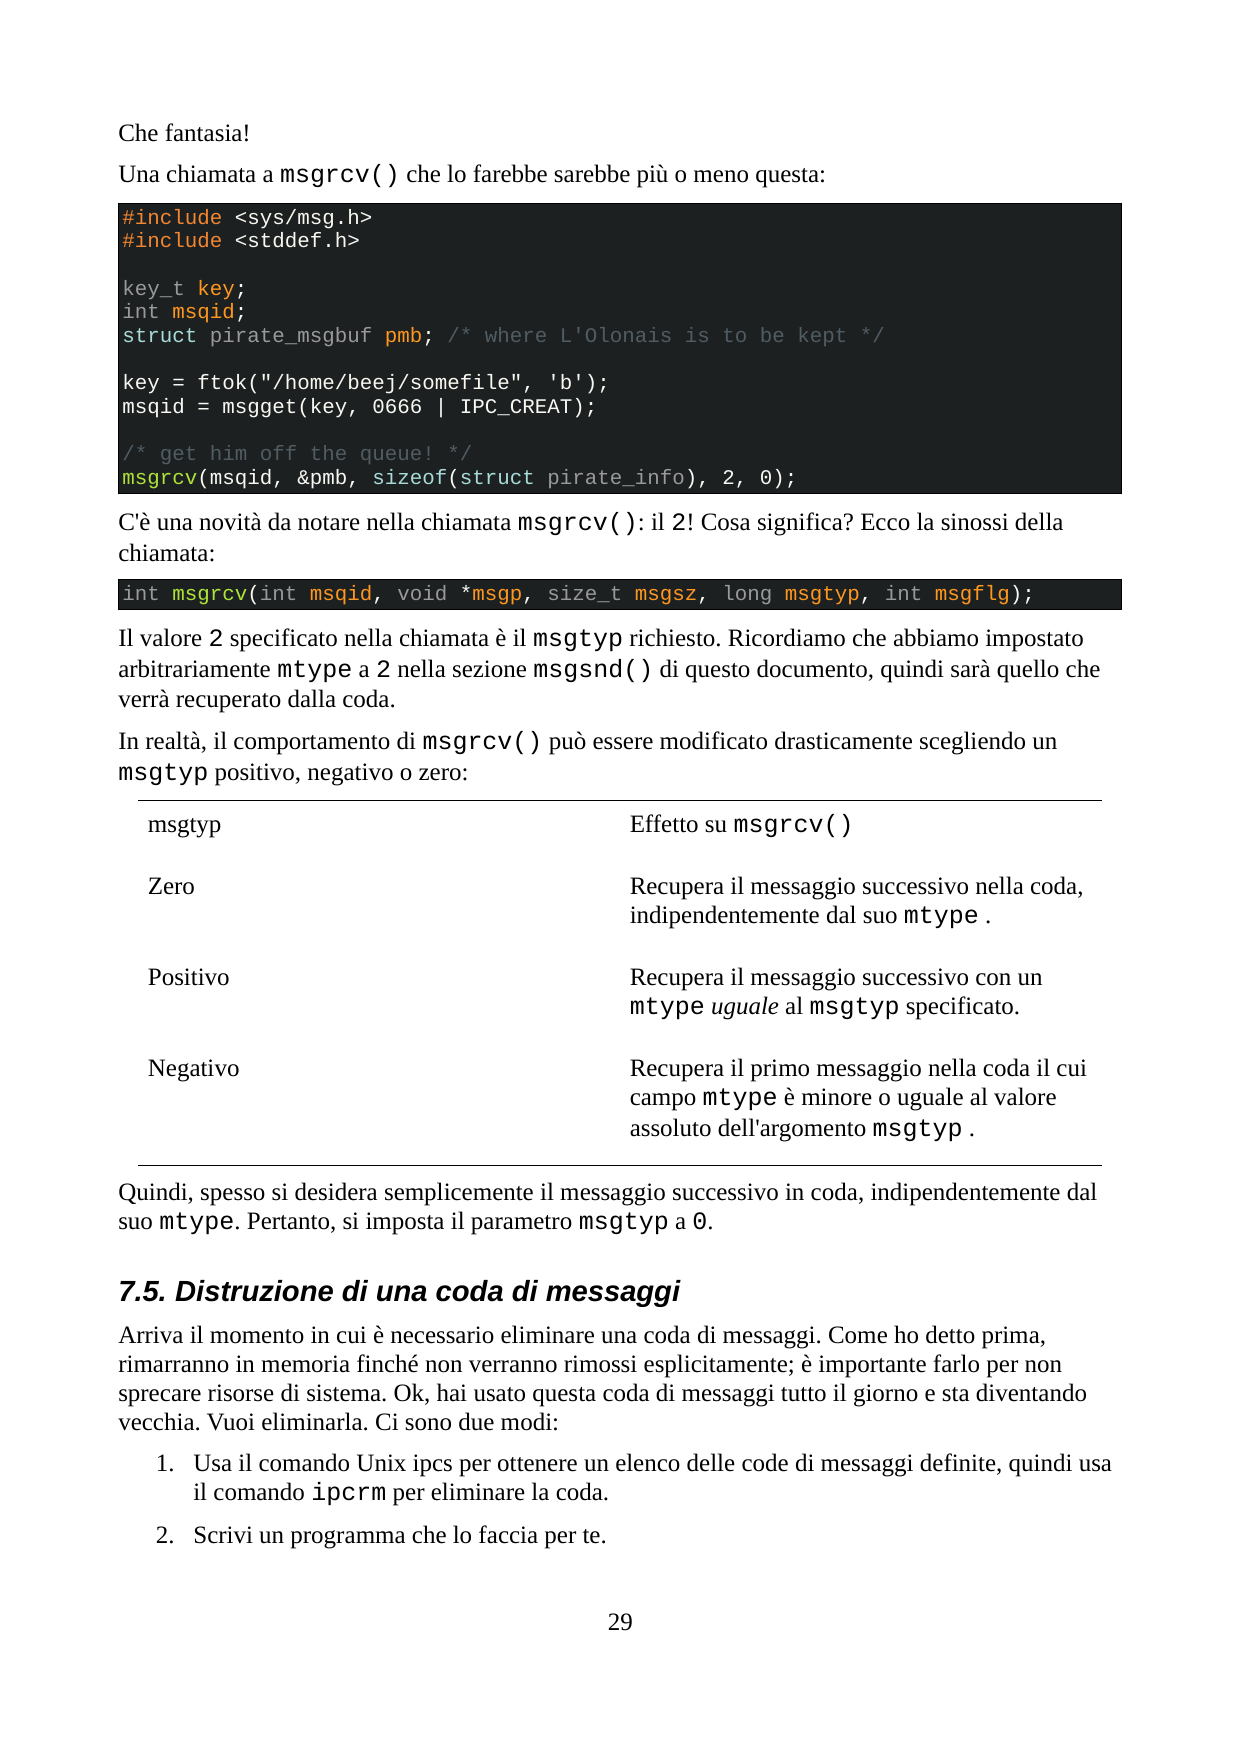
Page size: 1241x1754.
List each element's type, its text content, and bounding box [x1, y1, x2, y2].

text int msqid; [119, 297, 1121, 321]
table_cell Zero [138, 862, 620, 953]
text Quindi, spesso si desidera semplicemente il messaggio successivo in coda, indipendentemente dal suo mtype. Pertanto, si imposta il parametro msgtyp a 0. [118, 1177, 1122, 1237]
table_header msgtyp [138, 801, 620, 862]
list Scrivi un programma che lo faccia per te. [156, 1520, 1122, 1549]
text key = ftok("/home/beej/somefile", 'b'); [119, 368, 1121, 392]
table_cell Positivo [138, 953, 620, 1044]
text struct pirate_msgbuf pmb; /* where L'Olonais is to be kept */ [119, 321, 1121, 344]
table_header Effetto su msgrcv() [620, 801, 1102, 862]
table_cell Recupera il messaggio successivo nella coda, indipendentemente dal suo mtype . [620, 862, 1102, 953]
text msqid = msgget(key, 0666 | IPC_CREAT); [119, 392, 1121, 416]
text #include <sys/msg.h> [119, 204, 1121, 226]
table_cell Recupera il primo messaggio nella coda il cui campo mtype è minore o uguale al valore assoluto dell'argomento msgtyp . [620, 1044, 1102, 1165]
list Usa il comando Unix ipcs per ottenere un elenco delle code di messaggi definite, quindi usa il comando ipcrm per eliminare la coda. [156, 1448, 1122, 1507]
table_cell Negativo [138, 1044, 620, 1165]
text Il valore 2 specificato nella chiamata è il msgtyp richiesto. Ricordiamo che abbiamo impostato arbitrariamente mtype a 2 nella sezione msgsnd() di questo documento, quindi sarà quello che verrà recuperato dalla coda. [118, 623, 1122, 713]
text int msgrcv(int msqid, void *msgp, size_t msgsz, long msgtyp, int msgflg); [119, 580, 1121, 609]
text msgrcv(msqid, &pmb, sizeof(struct pirate_info), 2, 0); [119, 463, 1121, 493]
text /* get him off the queue! */ [119, 439, 1121, 463]
text Una chiamata a msgrcv() che lo farebbe sarebbe più o meno questa: [118, 159, 1122, 190]
text In realtà, il comportamento di msgrcv() può essere modificato drasticamente scegliendo un msgtyp positivo, negativo o zero: [118, 726, 1122, 787]
text C'è una novità da notare nella chiamata msgrcv(): il 2! Cosa significa? Ecco la sinossi della chiamata: [118, 507, 1122, 566]
table_cell Recupera il messaggio successivo con un mtype uguale al msgtyp specificato. [620, 953, 1102, 1044]
text key_t key; [119, 274, 1121, 297]
text #include <stddef.h> [119, 226, 1121, 250]
subtitle Distruzione di una coda di messaggi [118, 1274, 1122, 1308]
text Arriva il momento in cui è necessario eliminare una coda di messaggi. Come ho detto prima, rimarranno in memoria finché non verranno rimossi esplicitamente; è importante farlo per non sprecare risorse di sistema. Ok, hai usato questa coda di messaggi tutto il giorno e sta diventando vecchia. Vuoi eliminarla. Ci sono due modi: [118, 1320, 1122, 1435]
text Che fantasia! [118, 118, 1122, 147]
